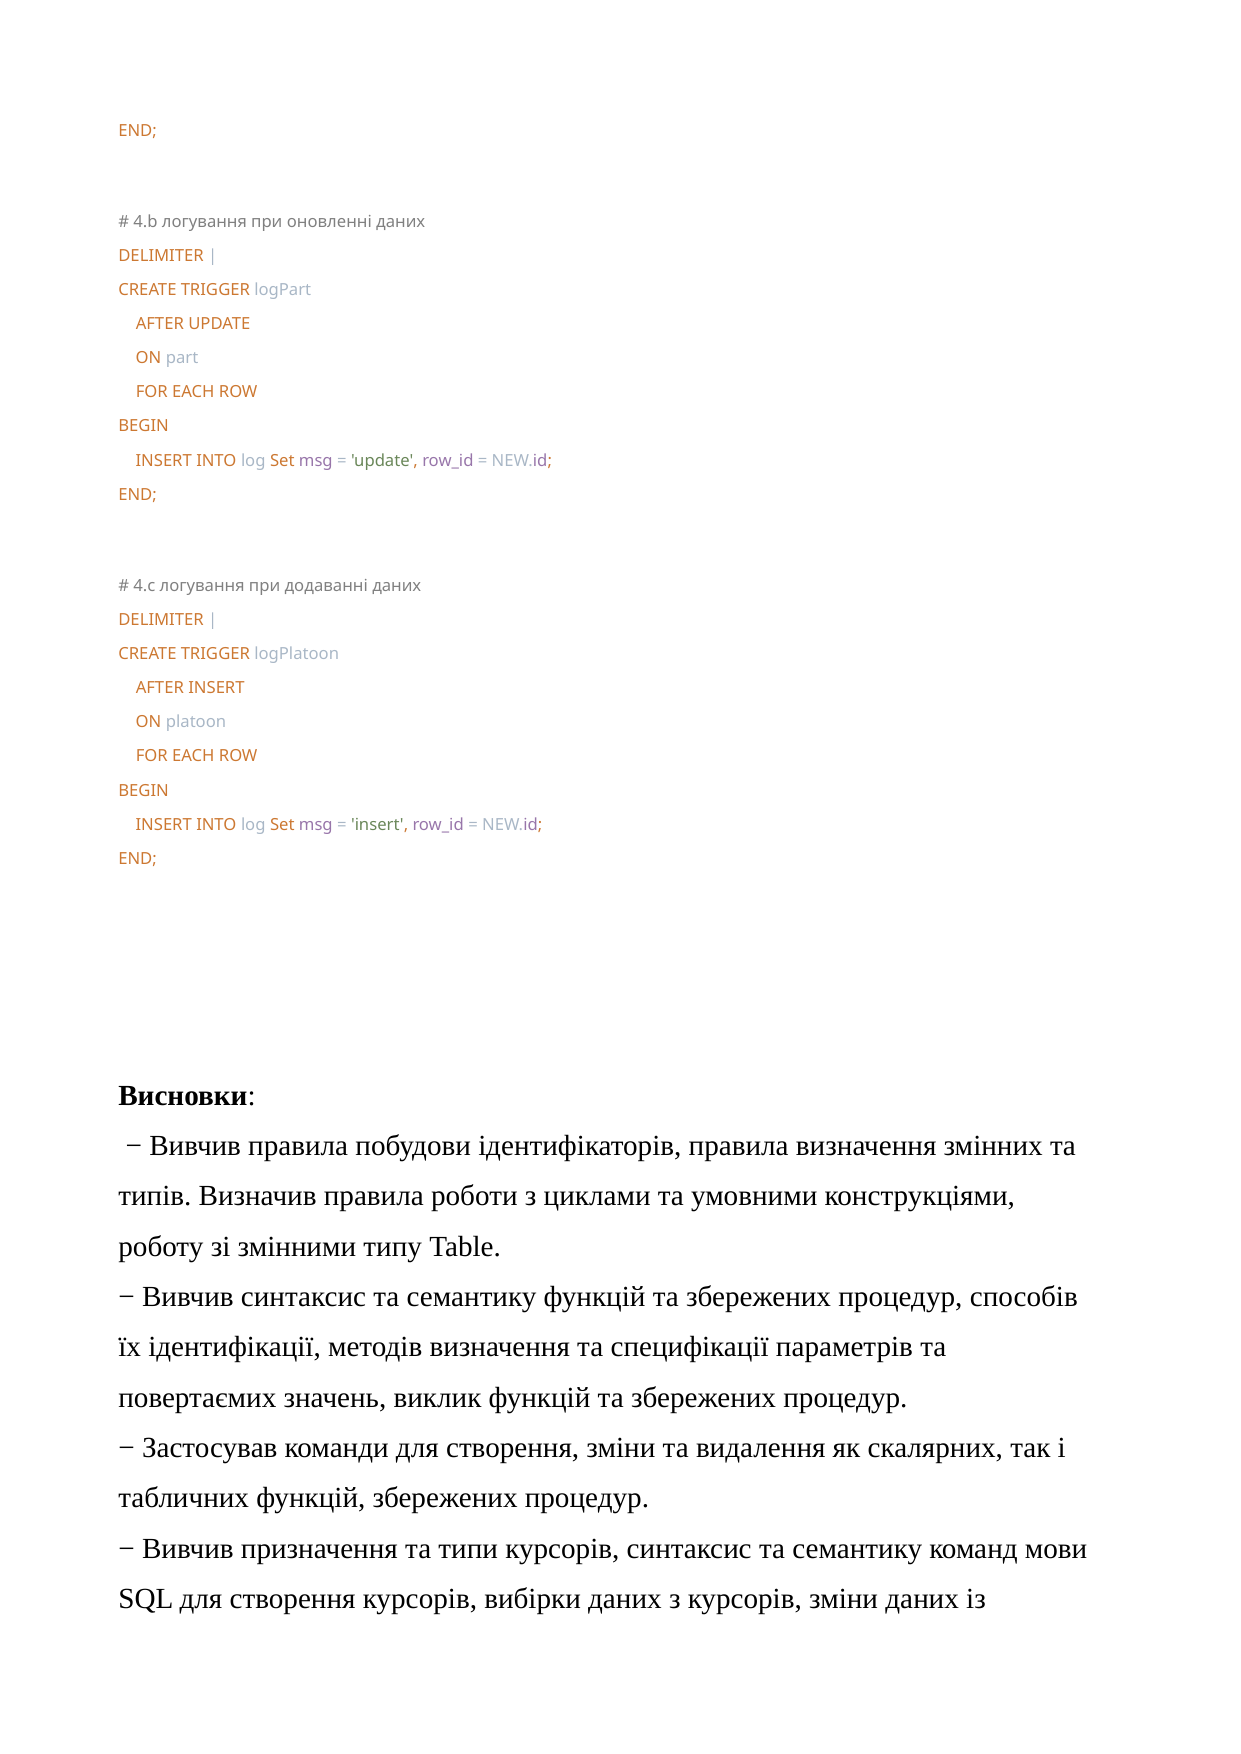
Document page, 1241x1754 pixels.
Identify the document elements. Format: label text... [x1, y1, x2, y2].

text повертаємих значень, виклик функцій та збережених процедур. [118, 1380, 1122, 1413]
text SQL для створення курсорів, вибірки даних з курсорів, зміни даних із [118, 1581, 1122, 1614]
text − Застосував команди для створення, зміни та видалення як скалярних, так і [118, 1430, 1122, 1464]
text − Вивчив правила побудови ідентифікаторів, правила визначення змінних та [118, 1128, 1122, 1162]
text − Вивчив синтаксис та семантику функцій та збережених процедур, способів [118, 1279, 1122, 1313]
text END; # 4.b логування при оновленні даних DELIMITER | CREATE TRIGGER logPart AFTER UPDATE ON part FOR EACH ROW BEGIN INSERT INTO log Set msg = 'update', row_id = NEW.id; END; # 4.c логування при додаванні даних DELIMITER | CREATE TRIGGER logPlatoon AFTER INSERT ON platoon FOR EACH ROW BEGIN INSERT INTO log Set msg = 'insert', row_id = NEW.id; END; [118, 118, 1122, 926]
text роботу зі змінними типу Table. [118, 1229, 1122, 1262]
text − Вивчив призначення та типи курсорів, синтаксис та семантику команд мови [118, 1531, 1122, 1564]
text Висновки: [118, 1078, 1122, 1111]
text типів. Визначив правила роботи з циклами та умовними конструкціями, [118, 1178, 1122, 1212]
text їх ідентифікації, методів визначення та специфікації параметрів та [118, 1329, 1122, 1363]
text табличних функцій, збережених процедур. [118, 1480, 1122, 1514]
